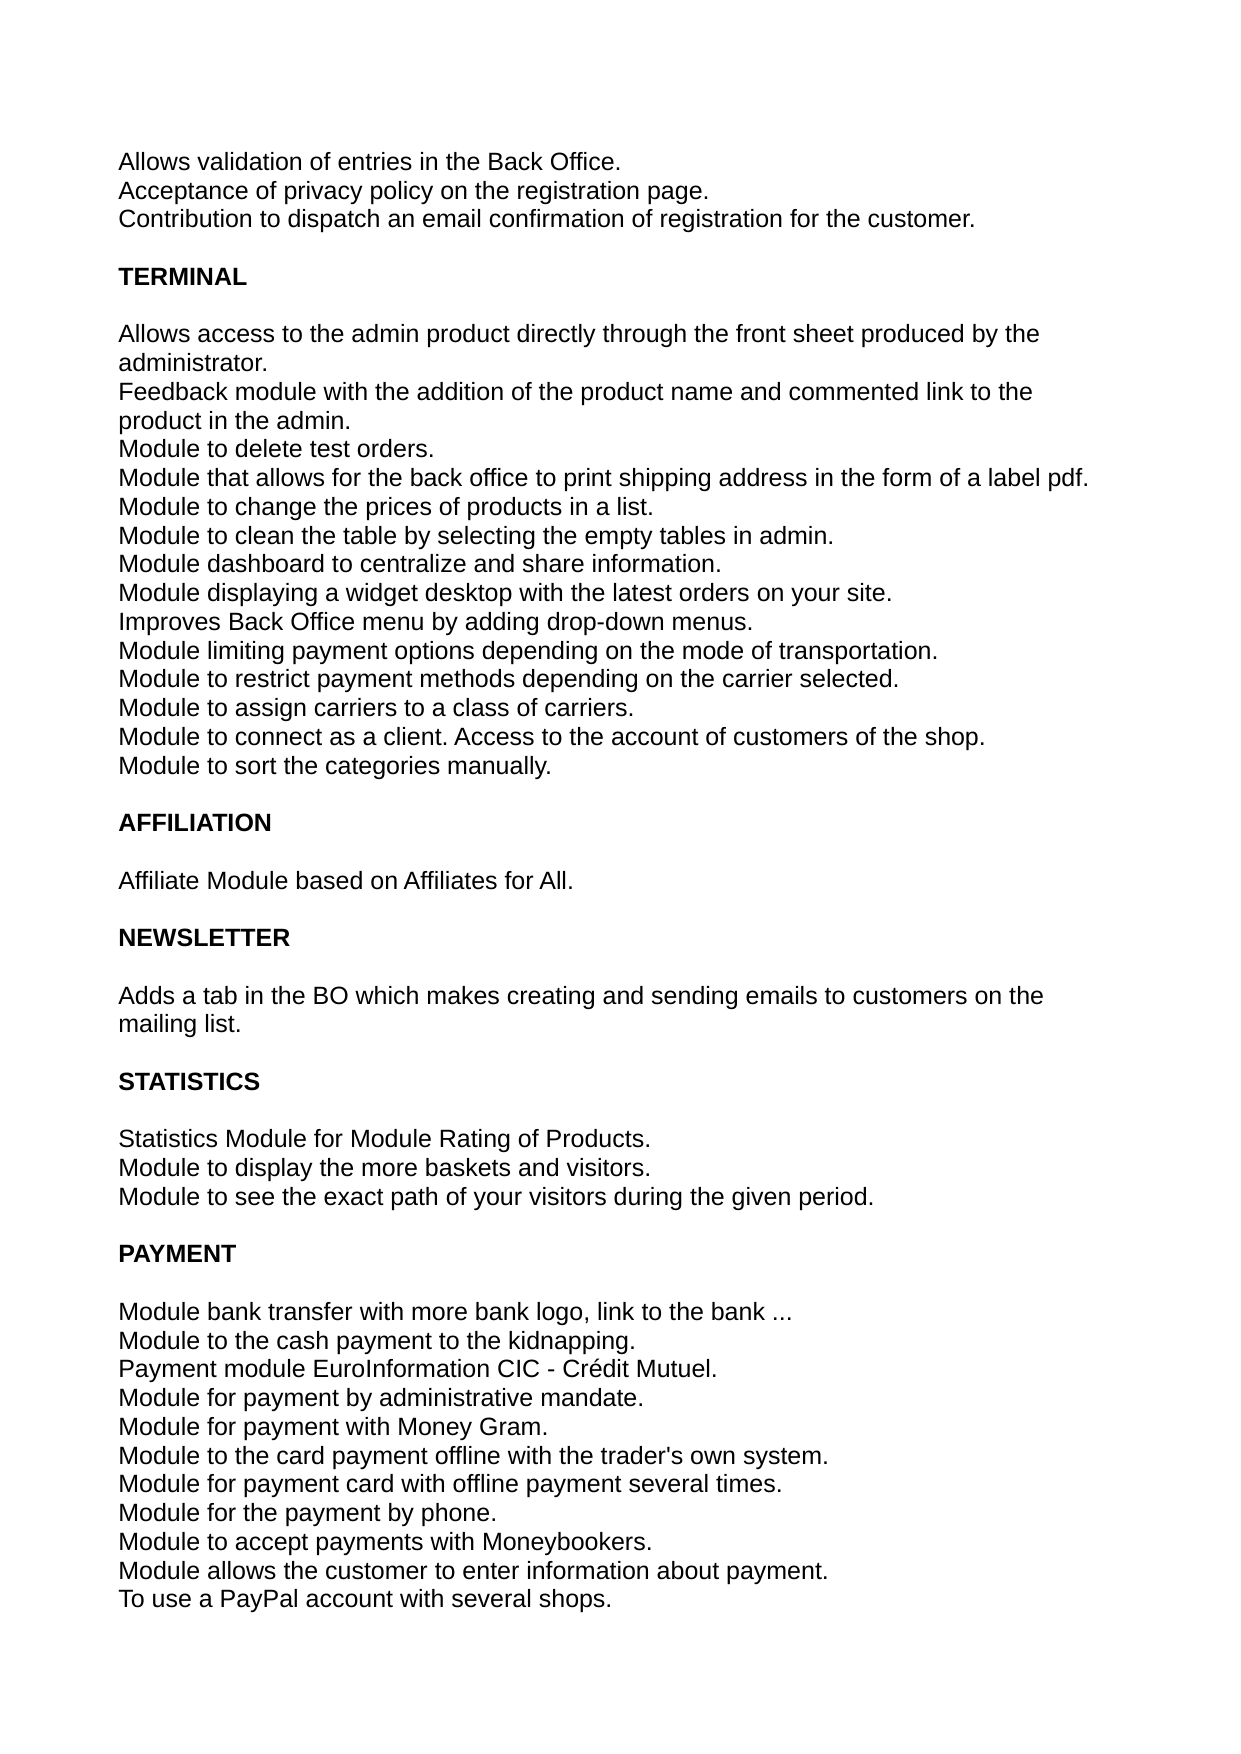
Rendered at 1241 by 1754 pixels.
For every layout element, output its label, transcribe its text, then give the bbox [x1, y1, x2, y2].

text Statistics Module for Module Rating of Products. Module to display the more baskets and visitors. Module to see the exact path of your visitors during the given period. PAYMENT Module bank transfer with more bank logo, link to the bank ... Module to the cash payment to the kidnapping. Payment module EuroInformation CIC - Crédit Mutuel. Module for payment by administrative mandate. Module for payment with Money Gram. Module to the card payment offline with the trader's own system. Module for payment card with offline payment several times. Module for the payment by phone. Module to accept payments with Moneybookers. Module allows the customer to enter information about payment. To use a PayPal account with several shops. [118, 1124, 1122, 1613]
text Allows validation of entries in the Back Office. Acceptance of privacy policy on the registration page. Contribution to dispatch an email confirmation of registration for the customer. TERMINAL Allows access to the admin product directly through the front sheet produced by the administrator. Feedback module with the addition of the product name and commented link to the product in the admin. Module to delete test orders. Module that allows for the back office to print shipping address in the form of a label pdf. Module to change the prices of products in a list. Module to clean the table by selecting the empty tables in admin. Module dashboard to centralize and share information. Module displaying a widget desktop with the latest orders on your site. Improves Back Office menu by adding drop-down menus. Module limiting payment options depending on the mode of transportation. Module to restrict payment methods depending on the carrier selected. Module to assign carriers to a class of carriers. Module to connect as a client. Access to the account of customers of the shop. Module to sort the categories manually. AFFILIATION Affiliate Module based on Affiliates for All. NEWSLETTER Adds a tab in the BO which makes creating and sending emails to customers on the mailing list. STATISTICS [118, 118, 1122, 1124]
